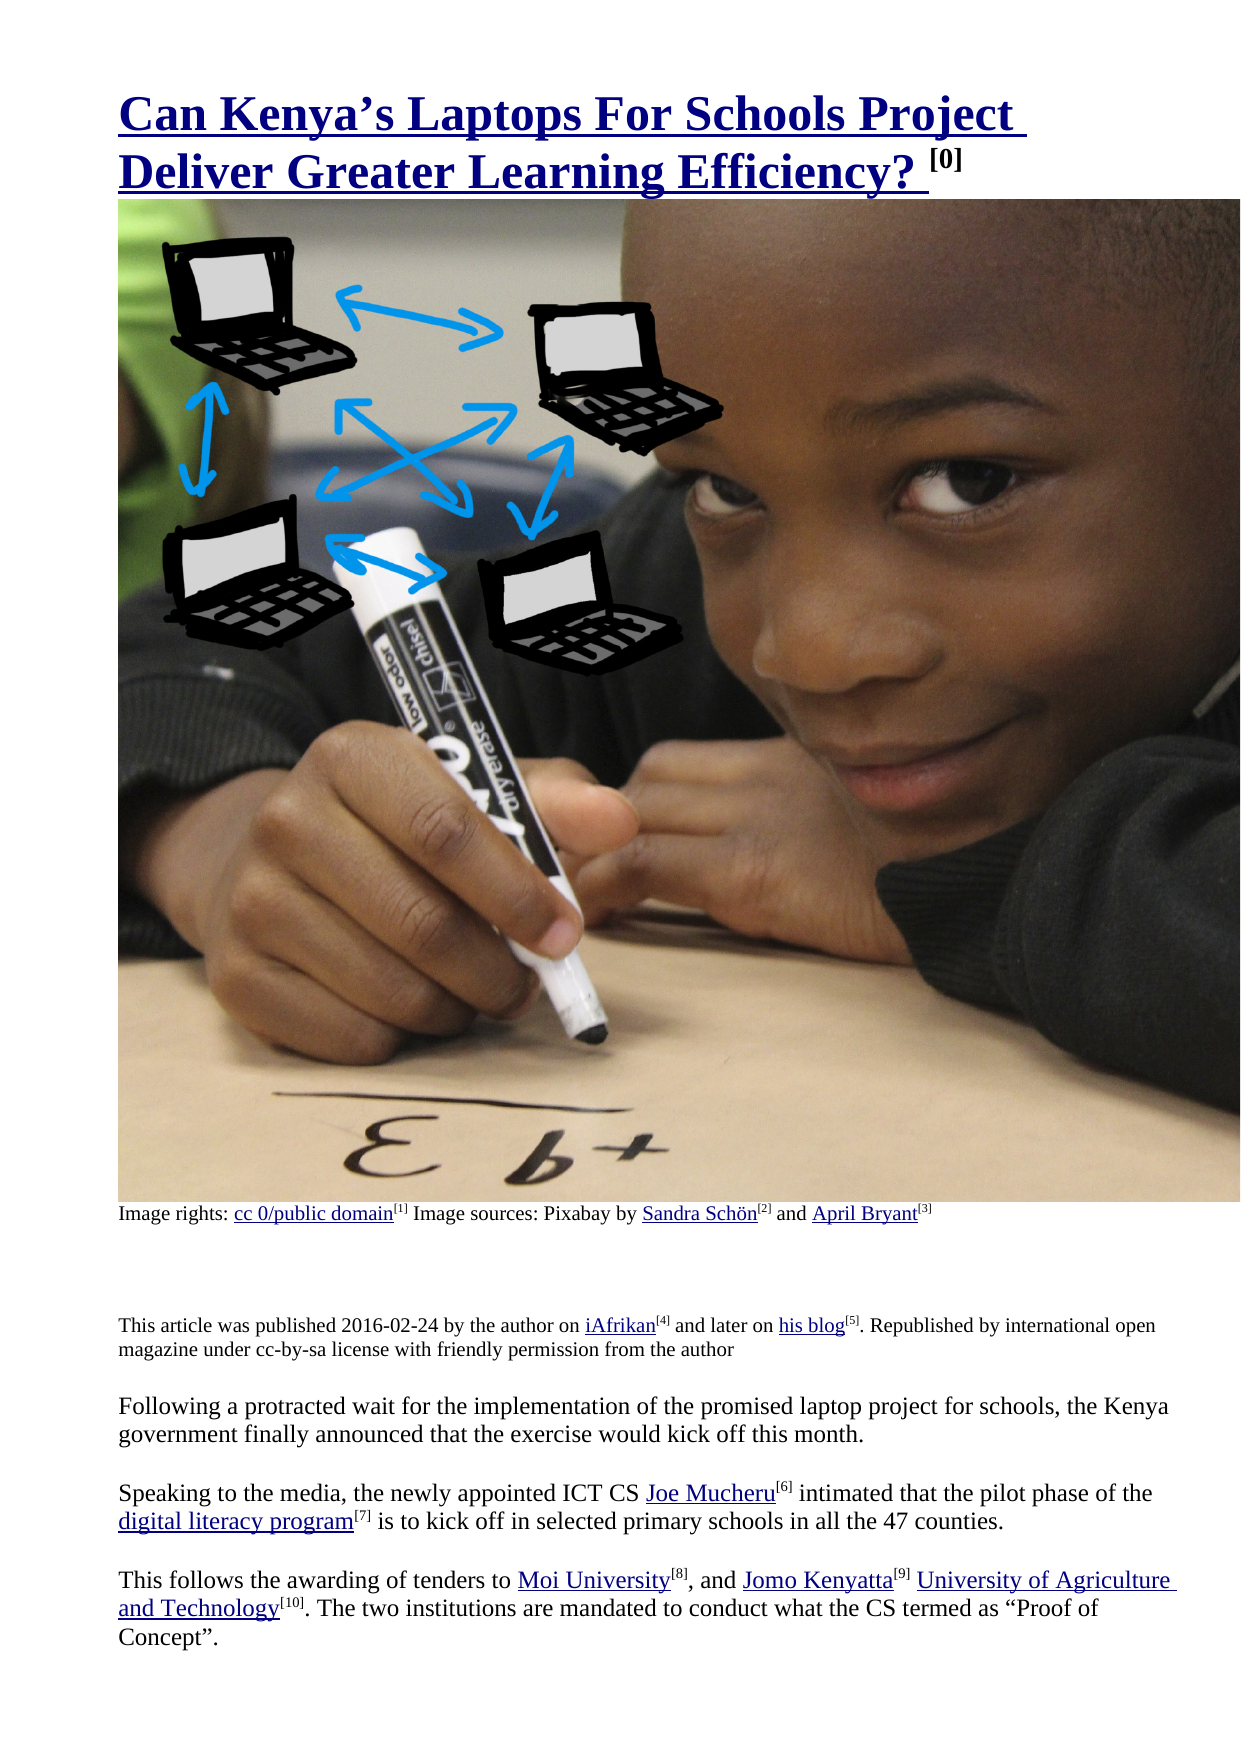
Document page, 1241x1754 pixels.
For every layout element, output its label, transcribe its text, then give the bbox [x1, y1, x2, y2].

text Image rights: cc 0/public domain Image sources: Pixabay by Sandra Schön and April Bryant [118, 1202, 1181, 1225]
text This follows the awarding of tenders to Moi University, and Jomo Kenyatta University of Agriculture and Technology. The two institutions are mandated to conduct what the CS termed as “Proof of Concept”. [118, 1565, 1181, 1651]
text Following a protracted wait for the implementation of the promised laptop project for schools, the Kenya government finally announced that the exercise would kick off this month. [118, 1391, 1181, 1448]
picture [118, 199, 1241, 1202]
subtitle Can Kenya’s Laptops For Schools Project Deliver Greater Learning Efficiency? [118, 84, 1181, 199]
text Speaking to the media, the newly appointed ICT CS Joe Mucheru intimated that the pilot phase of the digital literacy program is to kick off in selected primary schools in all the 47 counties. [118, 1478, 1181, 1535]
text This article was published 2016-02-24 by the author on iAfrikan and later on his blog. Republished by international open magazine under cc-by-sa license with friendly permission from the author [118, 1313, 1181, 1361]
